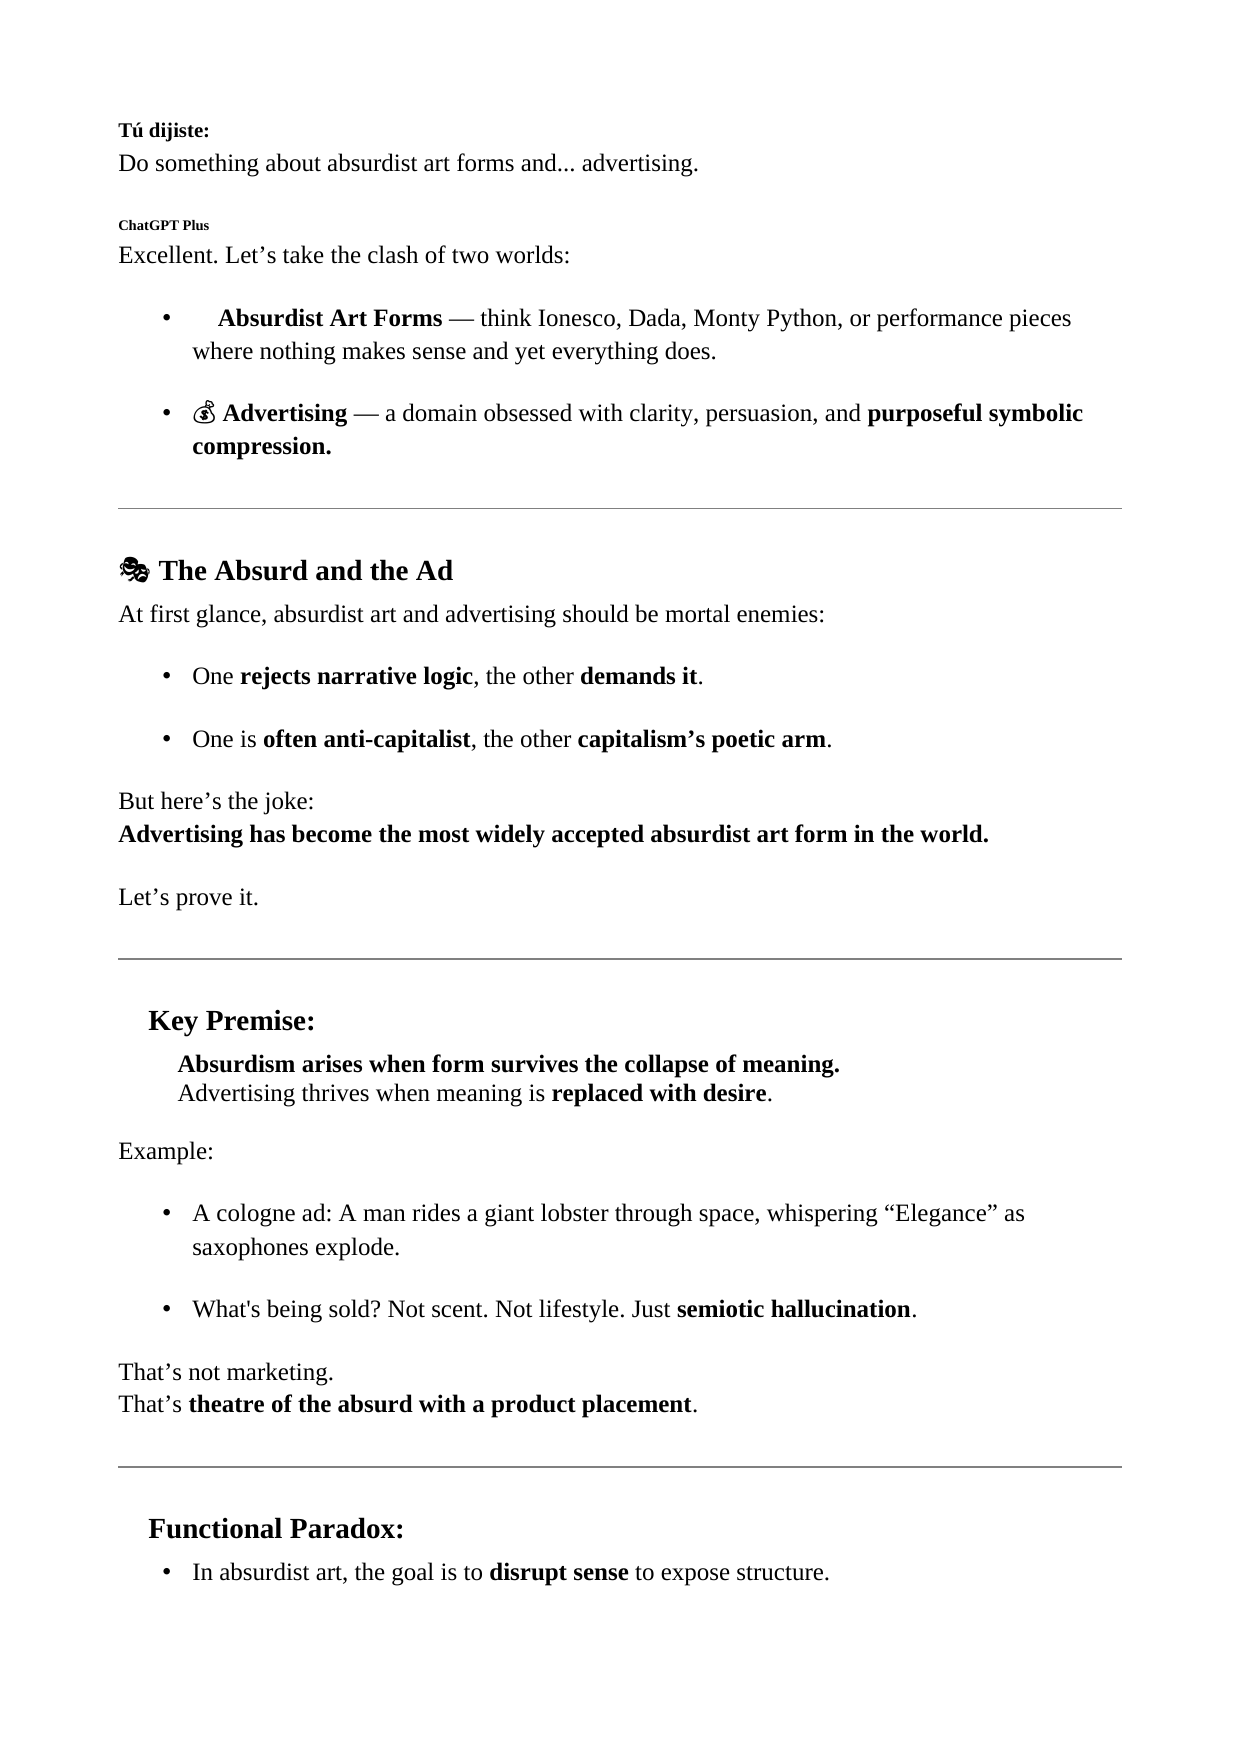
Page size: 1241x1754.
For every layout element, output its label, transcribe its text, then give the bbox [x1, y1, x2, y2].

list 💰 Advertising — a domain obsessed with clarity, persuasion, and purposeful symbolic compression. [162, 398, 1122, 460]
list 🌀 Absurdist Art Forms — think Ionesco, Dada, Monty Python, or performance pieces where nothing makes sense and yet everything does. [162, 303, 1122, 364]
list What's being sold? Not scent. Not lifestyle. Just semiotic hallucination. [162, 1294, 1122, 1323]
list One rejects narrative logic, the other demands it. [162, 661, 1122, 690]
list A cologne ad: A man rides a giant lobster through space, whispering “Elegance” as saxophones explode. [162, 1198, 1122, 1260]
text Excellent. Let’s take the clash of two worlds: [118, 240, 1122, 269]
subtitle Tú dijiste: [118, 118, 1122, 142]
text That’s not marketing. That’s theatre of the absurd with a product placement. [118, 1357, 1122, 1418]
subtitle 🧩 Functional Paradox: [118, 1511, 1122, 1544]
text At first glance, absurdist art and advertising should be mortal enemies: [118, 599, 1122, 627]
list In absurdist art, the goal is to disrupt sense to expose structure. [162, 1557, 1122, 1586]
text But here’s the joke: Advertising has become the most widely accepted absurdist art form in the world. [118, 786, 1122, 848]
list One is often anti-capitalist, the other capitalism’s poetic arm. [162, 724, 1122, 752]
text Do something about absurdist art forms and... advertising. [118, 148, 1122, 177]
subtitle 🎭 The Absurd and the Ad [118, 553, 1122, 586]
subtitle 🧠 Key Premise: [118, 1003, 1122, 1037]
subtitle ChatGPT Plus [118, 217, 1122, 234]
text Example: [118, 1136, 1122, 1165]
text Let’s prove it. [118, 882, 1122, 910]
text Absurdism arises when form survives the collapse of meaning. Advertising thrives when meaning is replaced with desire. [177, 1049, 1063, 1107]
